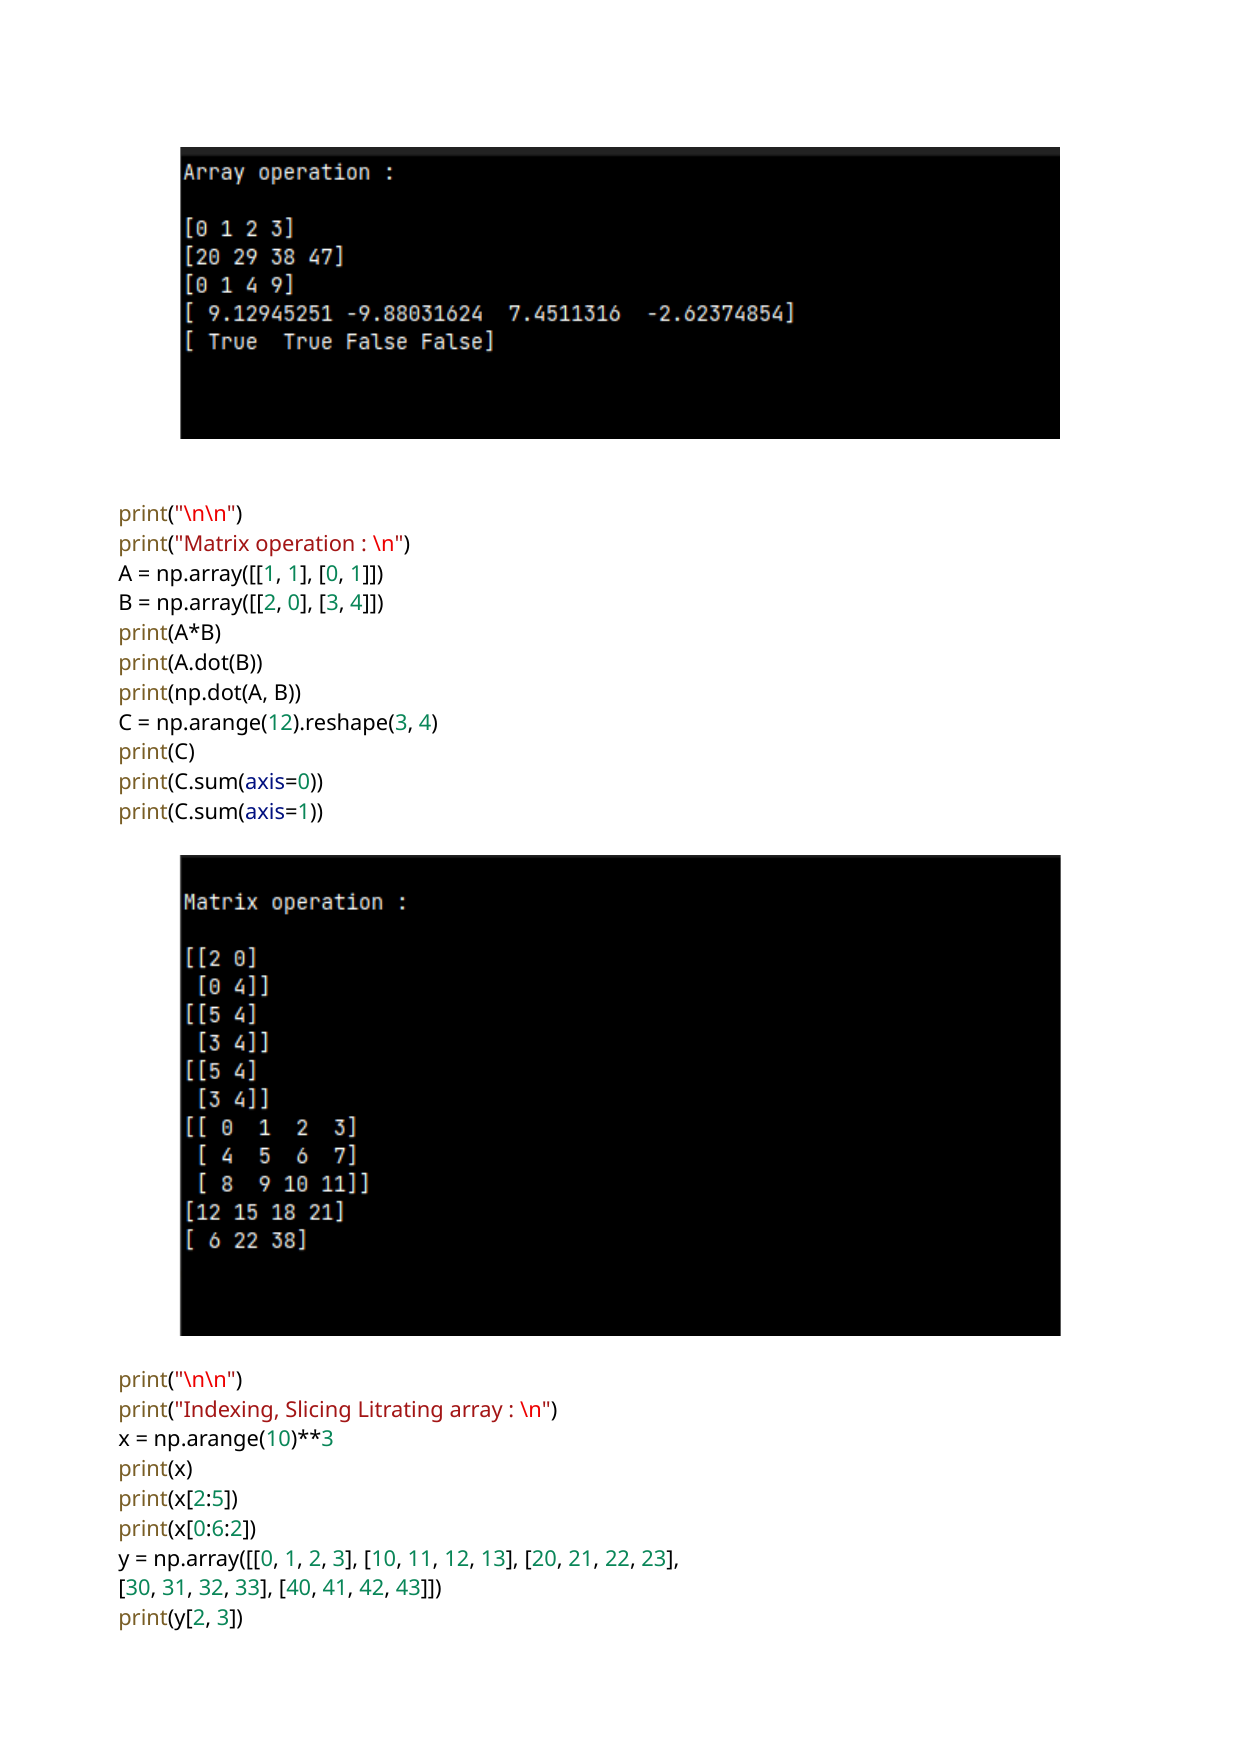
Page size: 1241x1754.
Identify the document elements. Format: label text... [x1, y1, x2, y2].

text print("\n\n") [118, 498, 1122, 528]
picture [179, 855, 1061, 1336]
text print(C.sum(axis=1)) [118, 796, 1122, 826]
text print(A.dot(B)) [118, 647, 1122, 677]
text print(x) [118, 1453, 1122, 1483]
text print(np.dot(A, B)) [118, 677, 1122, 707]
text print(y[2, 3]) [118, 1602, 1122, 1632]
text print(C.sum(axis=0)) [118, 766, 1122, 796]
text x = np.arange(10)**3 [118, 1423, 1122, 1453]
text print(x[2:5]) [118, 1483, 1122, 1513]
text [30, 31, 32, 33], [40, 41, 42, 43]]) [118, 1572, 1122, 1602]
text C = np.arange(12).reshape(3, 4) [118, 707, 1122, 736]
text print("Indexing, Slicing Litrating array : \n") [118, 1394, 1122, 1423]
text A = np.array([[1, 1], [0, 1]]) [118, 558, 1122, 587]
text print(C) [118, 736, 1122, 766]
text print("Matrix operation : \n") [118, 528, 1122, 558]
picture [180, 147, 1060, 439]
text B = np.array([[2, 0], [3, 4]]) [118, 587, 1122, 617]
text y = np.array([[0, 1, 2, 3], [10, 11, 12, 13], [20, 21, 22, 23], [118, 1543, 1122, 1572]
text print(x[0:6:2]) [118, 1513, 1122, 1543]
text print("\n\n") [118, 1364, 1122, 1394]
text print(A*B) [118, 617, 1122, 647]
